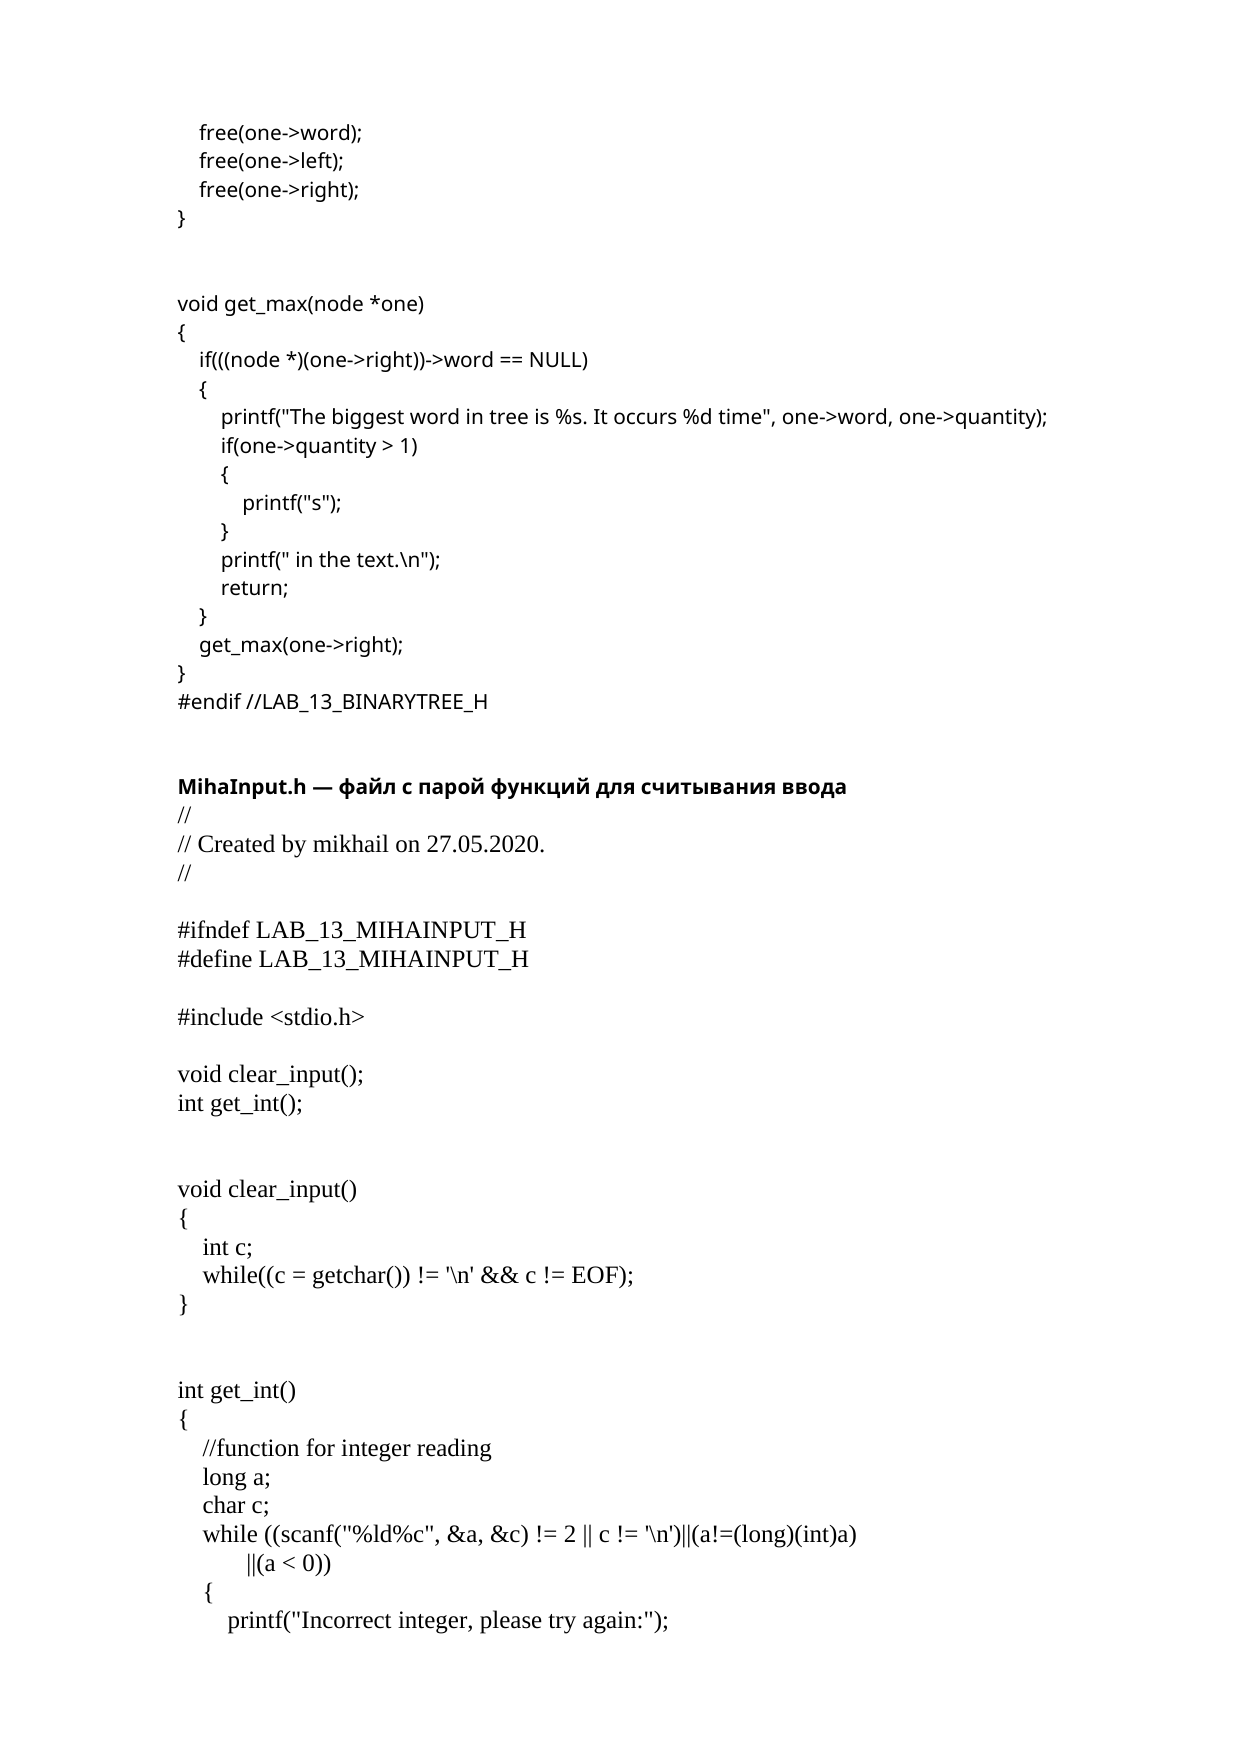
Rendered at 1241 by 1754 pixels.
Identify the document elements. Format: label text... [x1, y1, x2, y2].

text printf("The biggest word in tree is %s. It occurs %d time", one->word, one->quantity); [177, 402, 1152, 431]
text if(one->quantity > 1) [177, 431, 1152, 459]
text #include <stdio.h> [177, 1002, 1152, 1031]
text printf("s"); [177, 488, 1152, 516]
text // [177, 858, 1152, 887]
text if(((node *)(one->right))->word == NULL) [177, 346, 1152, 374]
text { [177, 1404, 1152, 1433]
text int get_int() [177, 1376, 1152, 1404]
text } [177, 658, 1152, 687]
text free(one->left); [177, 147, 1152, 175]
text { [177, 1203, 1152, 1232]
text long a; [177, 1462, 1152, 1491]
text } [177, 602, 1152, 630]
text //function for integer reading [177, 1433, 1152, 1462]
text printf(" in the text.\n"); [177, 545, 1152, 573]
text #endif //LAB_13_BINARYTREE_H [177, 687, 1152, 715]
text int c; [177, 1232, 1152, 1261]
text int get_int(); [177, 1088, 1152, 1117]
text printf("Incorrect integer, please try again:"); [177, 1606, 1152, 1634]
text void clear_input() [177, 1174, 1152, 1203]
text void get_max(node *one) [177, 289, 1152, 317]
text { [177, 317, 1152, 346]
text // Created by mikhail on 27.05.2020. [177, 829, 1152, 858]
text #ifndef LAB_13_MIHAINPUT_H [177, 916, 1152, 944]
text { [177, 459, 1152, 488]
text } [177, 203, 1152, 232]
text while((c = getchar()) != '\n' && c != EOF); [177, 1261, 1152, 1289]
text // [177, 801, 1152, 829]
text #define LAB_13_MIHAINPUT_H [177, 944, 1152, 973]
text ||(a < 0)) [177, 1548, 1152, 1577]
text return; [177, 573, 1152, 602]
text { [177, 374, 1152, 402]
text char c; [177, 1491, 1152, 1519]
text } [177, 516, 1152, 545]
text while ((scanf("%ld%c", &a, &c) != 2 || c != '\n')||(a!=(long)(int)a) [177, 1519, 1152, 1548]
text free(one->right); [177, 175, 1152, 203]
text free(one->word); [177, 118, 1152, 147]
text MihaInput.h — файл с парой функций для считывания ввода [177, 772, 1152, 801]
text get_max(one->right); [177, 630, 1152, 658]
text { [177, 1577, 1152, 1606]
text } [177, 1289, 1152, 1318]
text void clear_input(); [177, 1059, 1152, 1088]
